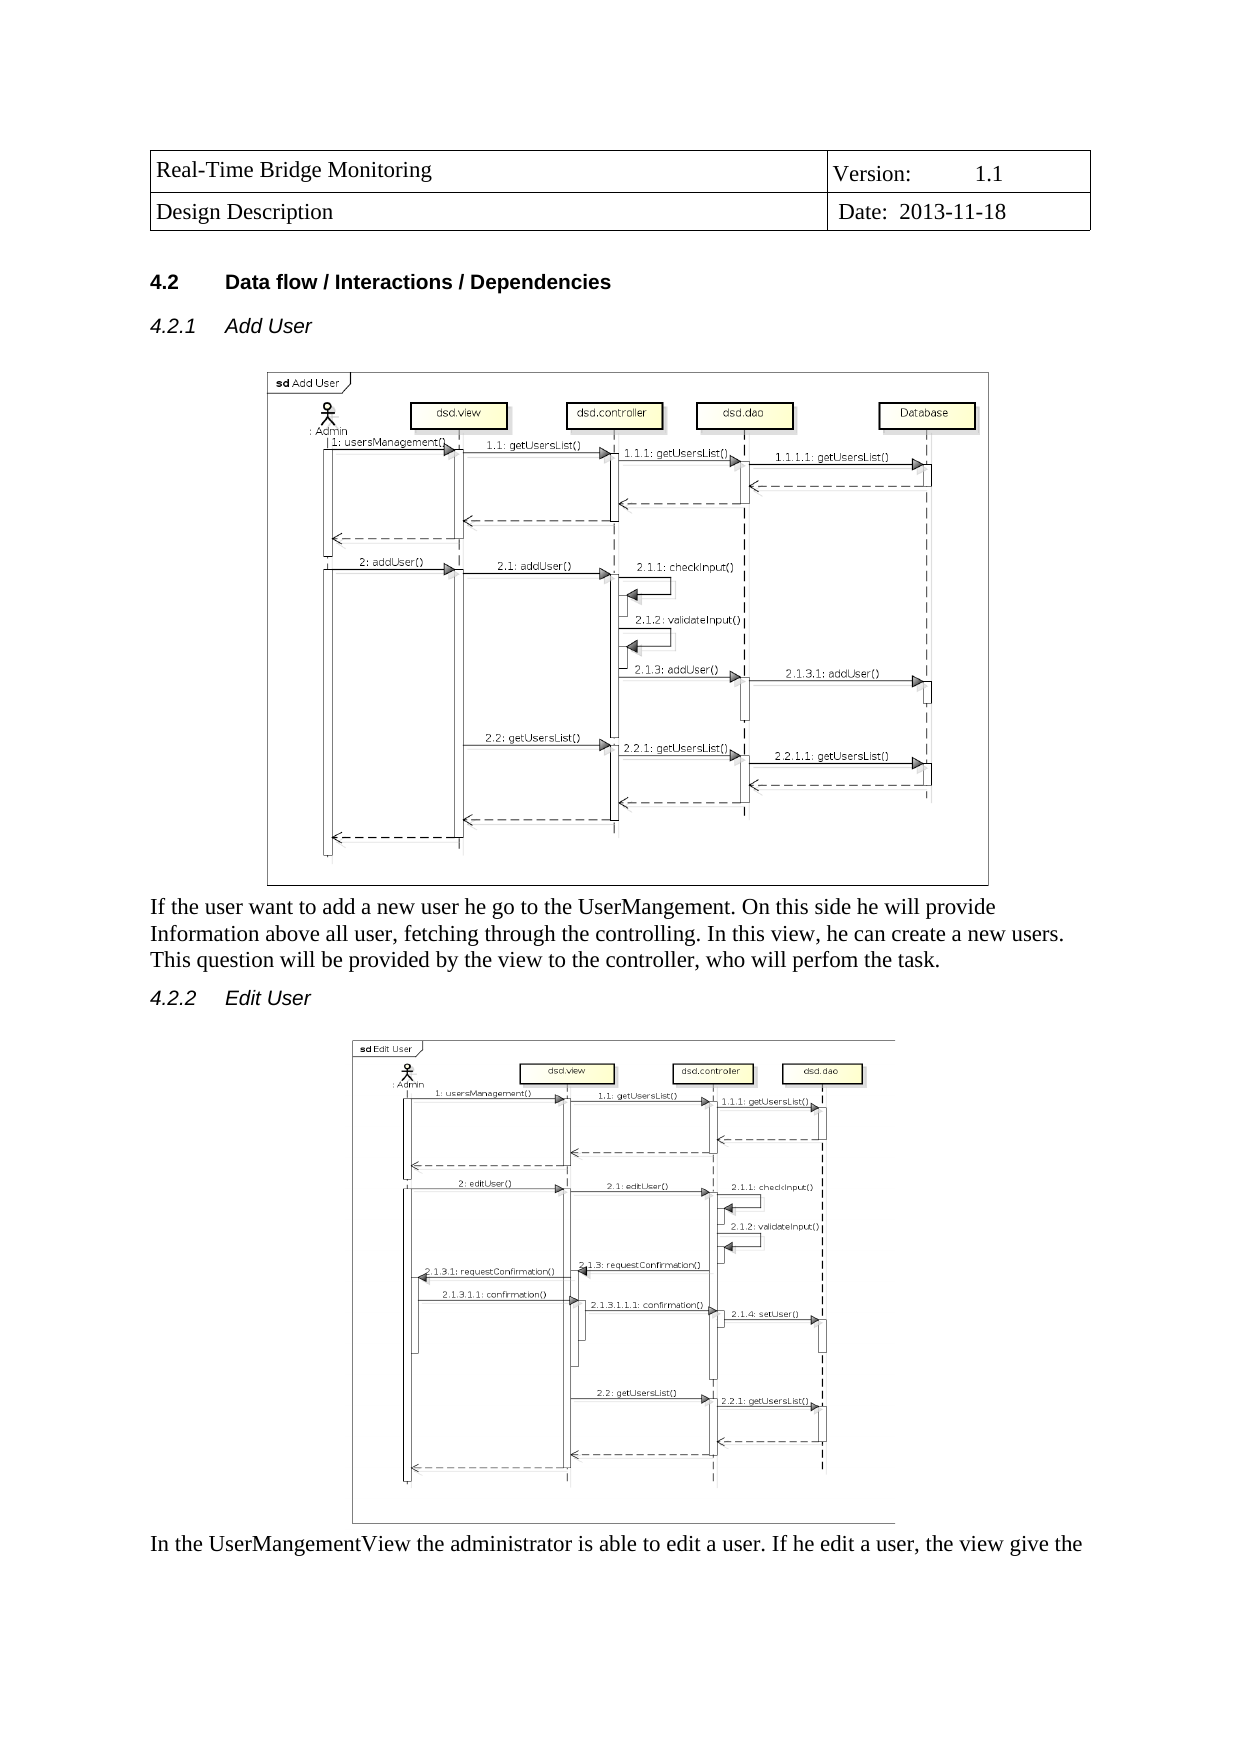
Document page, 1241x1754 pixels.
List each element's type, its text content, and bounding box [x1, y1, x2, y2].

text If the user want to add a new user he go to the UserMangement. On this side he will provide Information above all user, fetching through the controlling. In this view, he can create a new users. This question will be provided by the view to the controller, who will perfom the task. [150, 344, 1090, 972]
picture [258, 363, 996, 894]
text In the UserMangementView the administrator is able to edit a user. If he edit a user, the view give the [150, 1016, 1090, 1556]
subtitle Add User [150, 313, 1090, 338]
subtitle Data flow / Interactions / Dependencies [150, 269, 1090, 294]
subtitle Edit User [150, 985, 1090, 1010]
